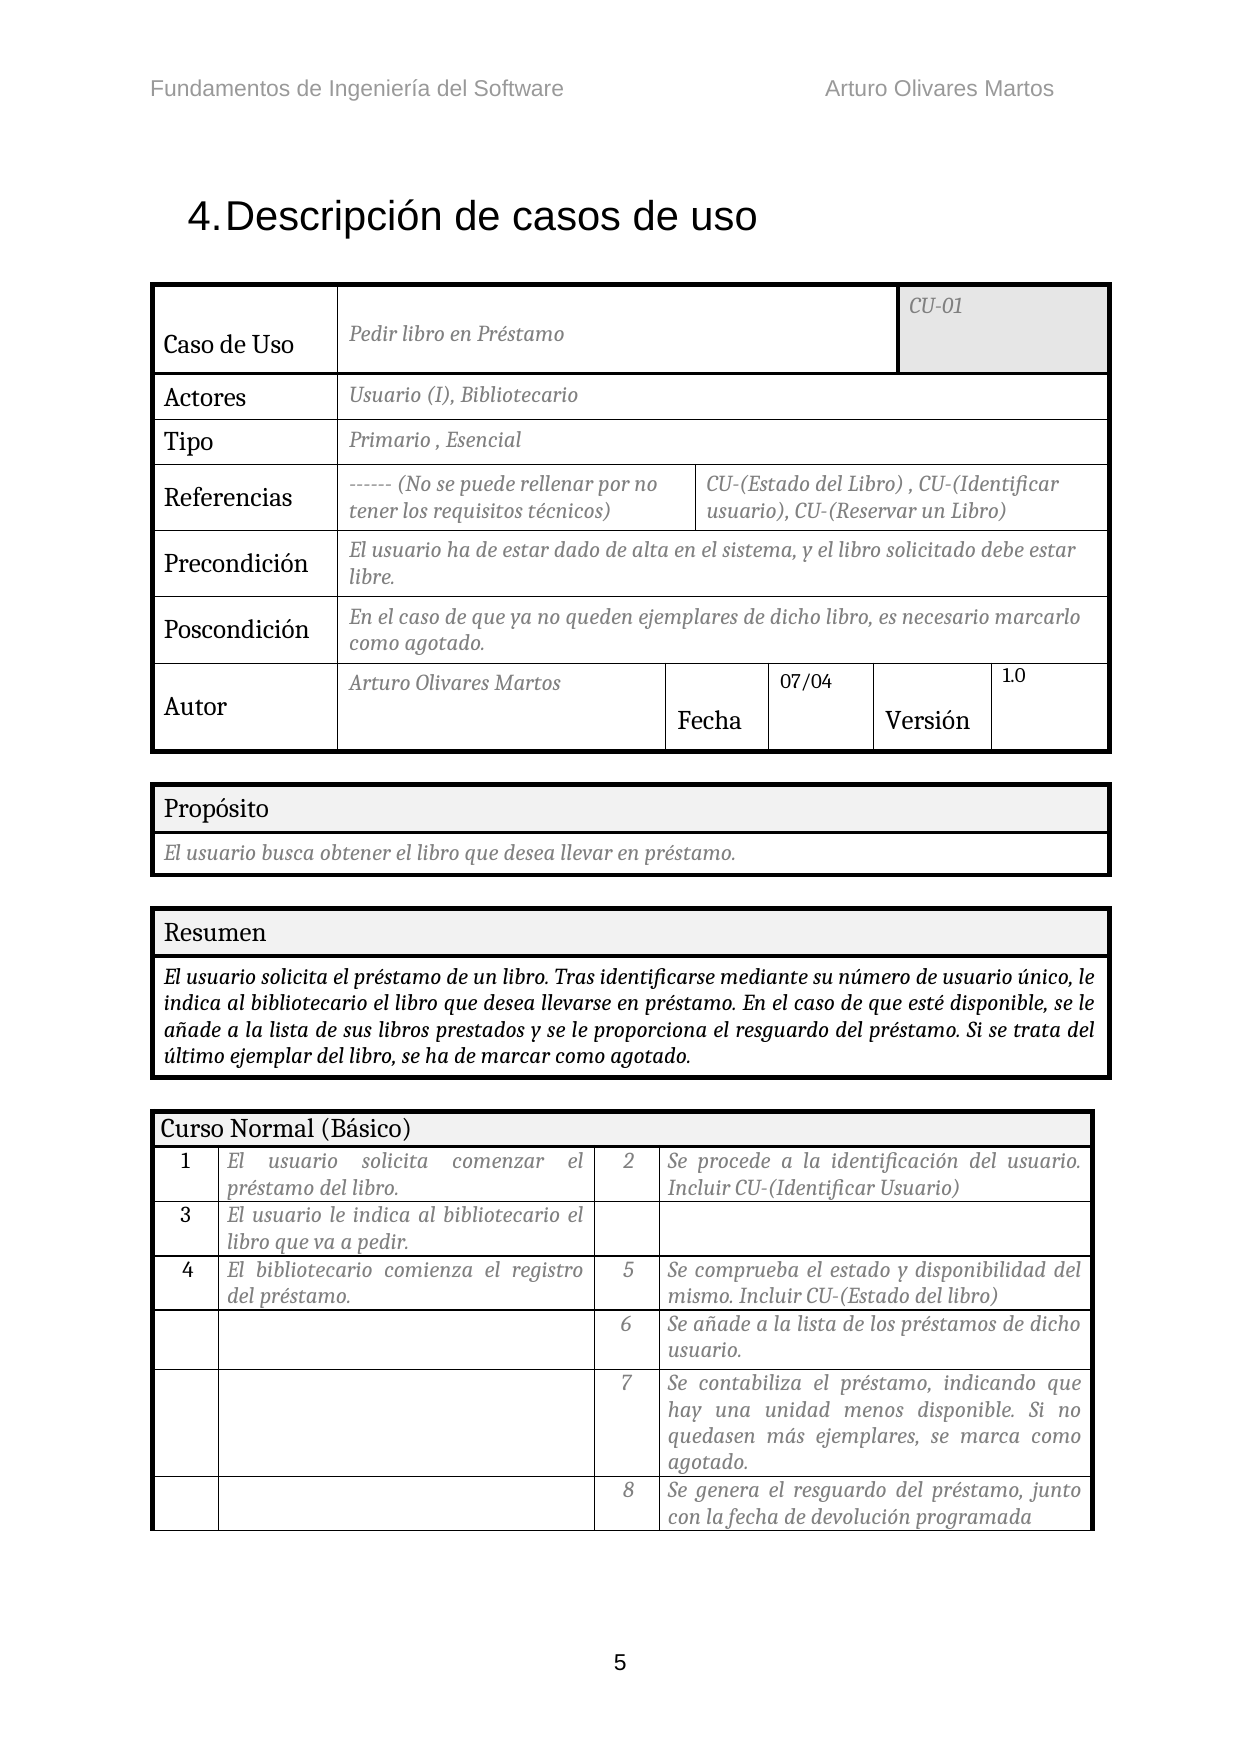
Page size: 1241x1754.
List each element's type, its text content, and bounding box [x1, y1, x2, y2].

table_cell Versión [874, 664, 991, 749]
table_header Caso de Uso [155, 287, 337, 372]
table_cell El usuario solicita el préstamo de un libro. Tras identificarse mediante su número de usuario único, le indica al bibliotecario el libro que desea llevarse en préstamo. En el caso de que esté disponible, se le añade a la lista de sus libros prestados y se le proporciona el resguardo del préstamo. Si se trata del último ejemplar del libro, se ha de marcar como agotado. [155, 958, 1107, 1075]
table_cell 1 [155, 1148, 218, 1201]
table_cell 4 [155, 1257, 218, 1309]
table_header CU-01 [900, 287, 1107, 372]
table_cell Poscondición [155, 597, 337, 662]
table_cell 6 [595, 1311, 659, 1368]
table_cell 3 [155, 1202, 218, 1255]
table_cell El usuario busca obtener el libro que desea llevar en préstamo. [155, 834, 1107, 873]
table_cell [155, 1311, 218, 1368]
table_cell Usuario (I), Bibliotecario [338, 375, 1107, 419]
table_cell 8 [595, 1477, 659, 1530]
table_cell El usuario ha de estar dado de alta en el sistema, y el libro solicitado debe estar libre. [338, 531, 1107, 596]
table_cell Actores [155, 375, 337, 419]
table_cell Referencias [155, 465, 337, 530]
table_cell Se añade a la lista de los préstamos de dicho usuario. [660, 1311, 1090, 1368]
table_cell [155, 1477, 218, 1530]
table_cell 1.0 [992, 664, 1107, 749]
table_cell Precondición [155, 531, 337, 596]
table_cell El usuario solicita comenzar el préstamo del libro. [219, 1148, 594, 1201]
table_cell [155, 1370, 218, 1476]
table_cell 7 [595, 1370, 659, 1476]
table_cell [219, 1370, 594, 1476]
table_cell Fecha [666, 664, 768, 749]
table_cell [219, 1311, 594, 1368]
table_cell 2 [595, 1148, 659, 1201]
table_cell Autor [155, 664, 337, 749]
table_cell [595, 1202, 659, 1255]
table_cell ------ (No se puede rellenar por no tener los requisitos técnicos) [338, 465, 695, 530]
table_cell Arturo Olivares Martos [338, 664, 665, 749]
table_cell CU-(Estado del Libro) , CU-(Identificar usuario), CU-(Reservar un Libro) [696, 465, 1107, 530]
table_cell Tipo [155, 420, 337, 464]
table_cell El bibliotecario comienza el registro del préstamo. [219, 1257, 594, 1309]
table_cell Se procede a la identificación del usuario. Incluir CU-(Identificar Usuario) [660, 1148, 1090, 1201]
table_header Resumen [155, 911, 1107, 954]
table_cell [219, 1477, 594, 1530]
table_cell 5 [595, 1257, 659, 1309]
table_cell [660, 1202, 1090, 1255]
table_header Propósito [155, 787, 1107, 831]
table_header Pedir libro en Préstamo [338, 287, 896, 372]
table_cell Se comprueba el estado y disponibilidad del mismo. Incluir CU-(Estado del libro) [660, 1257, 1090, 1309]
table_cell Se genera el resguardo del préstamo, junto con la fecha de devolución programada [660, 1477, 1090, 1530]
table_cell En el caso de que ya no queden ejemplares de dicho libro, es necesario marcarlo como agotado. [338, 597, 1107, 662]
table_cell Primario , Esencial [338, 420, 1107, 464]
table_header Curso Normal (Básico) [155, 1114, 1090, 1145]
table_cell 07/04 [769, 664, 873, 749]
table_cell El usuario le indica al bibliotecario el libro que va a pedir. [219, 1202, 594, 1255]
subtitle Descripción de casos de uso [187, 192, 1090, 239]
table_cell Se contabiliza el préstamo, indicando que hay una unidad menos disponible. Si no quedasen más ejemplares, se marca como agotado. [660, 1370, 1090, 1476]
